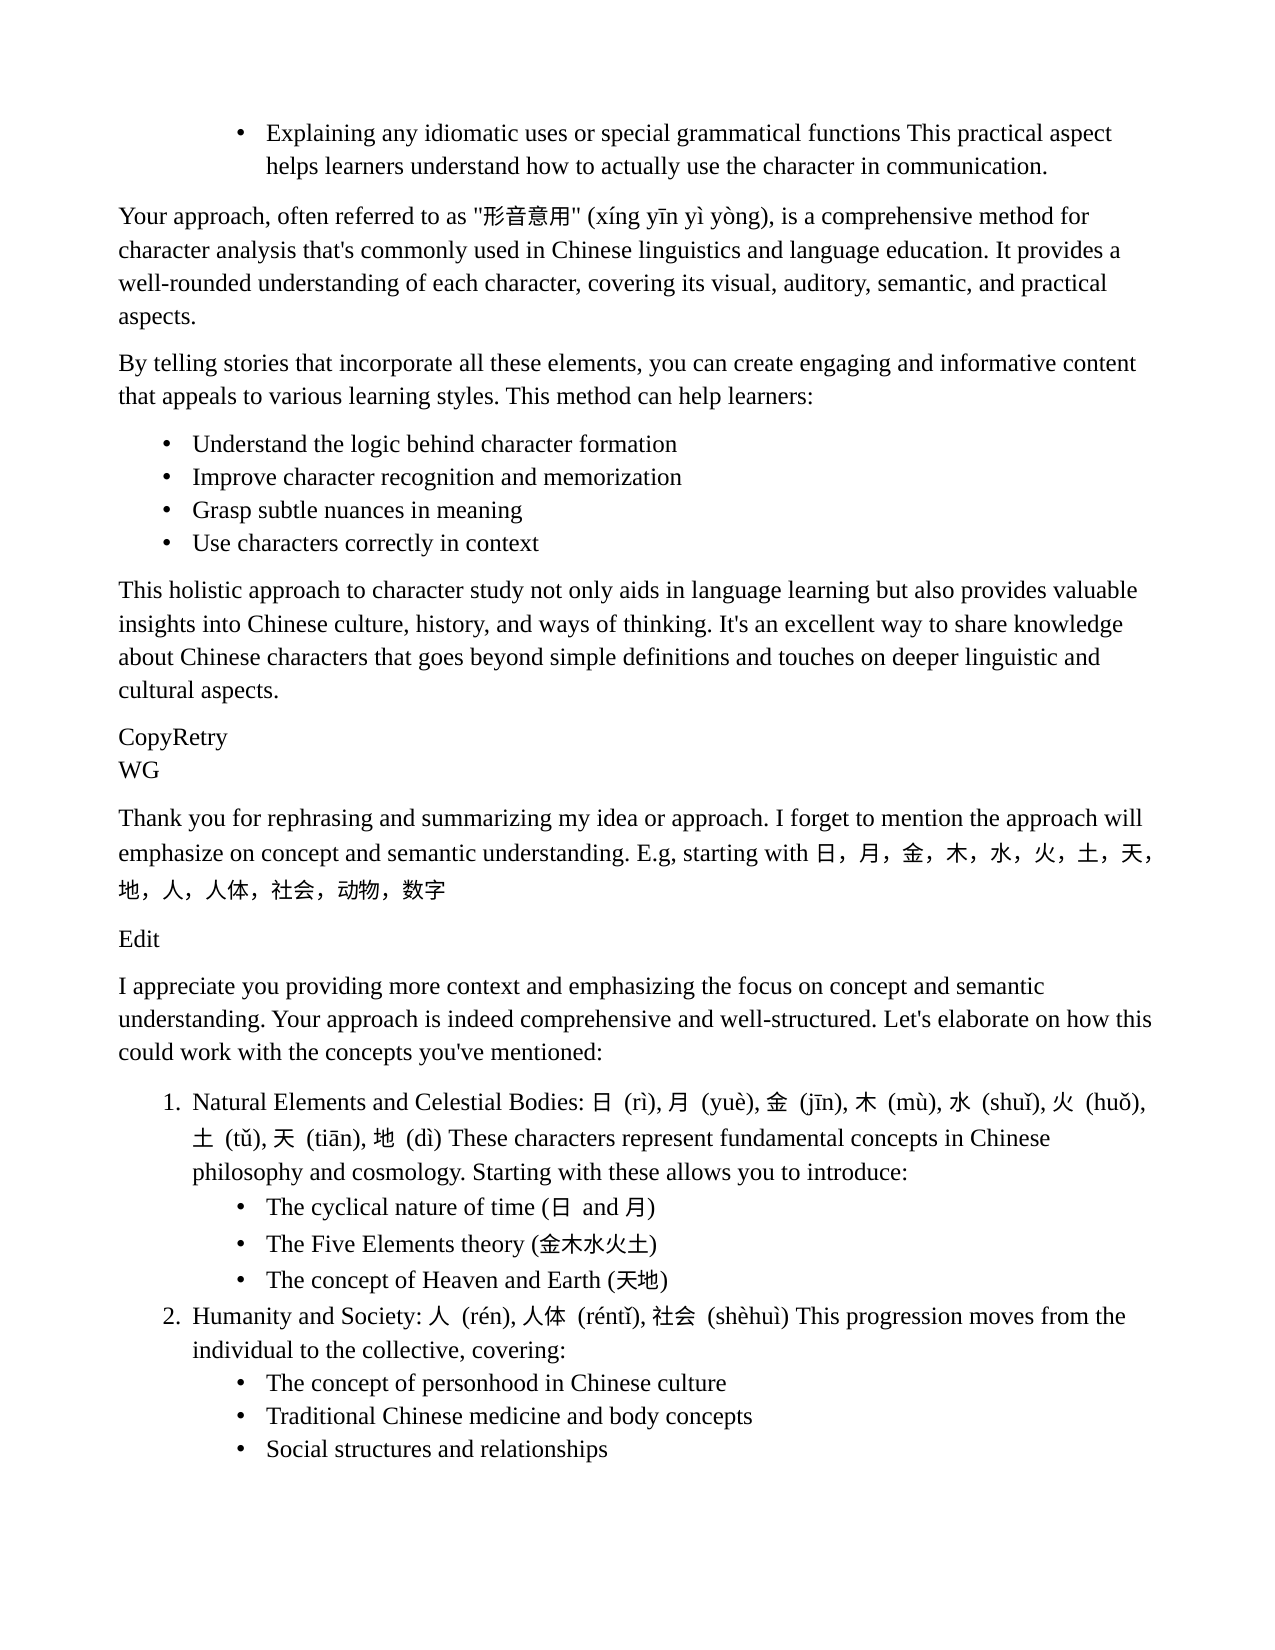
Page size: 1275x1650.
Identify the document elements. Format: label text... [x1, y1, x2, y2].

list Improve character recognition and memorization [162, 462, 1157, 491]
list The concept of personhood in Chinese culture [236, 1368, 1157, 1397]
text WG [118, 755, 1157, 784]
list The concept of Heaven and Earth (天地) [236, 1263, 1157, 1294]
text Edit [118, 924, 1157, 952]
text Your approach, often referred to as "形音意用" (xíng yīn yì yòng), is a comprehensive method for character analysis that's commonly used in Chinese linguistics and language education. It provides a well-rounded understanding of each character, covering its visual, auditory, semantic, and practical aspects. [118, 199, 1157, 329]
list Natural Elements and Celestial Bodies: 日 (rì), 月 (yuè), 金 (jīn), 木 (mù), 水 (shuǐ), 火 (huǒ), 土 (tǔ), 天 (tiān), 地 (dì) These characters represent fundamental concepts in Chinese philosophy and cosmology. Starting with these allows you to introduce: [162, 1085, 1157, 1186]
list Social structures and relationships [236, 1434, 1157, 1463]
text I appreciate you providing more context and emphasizing the focus on concept and semantic understanding. Your approach is indeed comprehensive and well-structured. Let's elaborate on how this could work with the concepts you've mentioned: [118, 971, 1157, 1066]
text CopyRetry [118, 722, 1157, 751]
list Traditional Chinese medicine and body concepts [236, 1401, 1157, 1430]
list The Five Elements theory (金木水火土) [236, 1227, 1157, 1258]
list Humanity and Society: 人 (rén), 人体 (réntǐ), 社会 (shèhuì) This progression moves from the individual to the collective, covering: [162, 1299, 1157, 1364]
list Understand the logic behind character formation [162, 429, 1157, 458]
list The cyclical nature of time (日 and 月) [236, 1190, 1157, 1222]
list Grasp subtle nuances in meaning [162, 495, 1157, 524]
text Thank you for rephrasing and summarizing my idea or approach. I forget to mention the approach will emphasize on concept and semantic understanding. E.g, starting with 日，月，金，木，水，火，土，天，地，人，人体，社会，动物，数字 [118, 803, 1157, 904]
text This holistic approach to character study not only aids in language learning but also provides valuable insights into Chinese culture, history, and ways of thinking. It's an excellent way to share knowledge about Chinese characters that goes beyond simple definitions and touches on deeper linguistic and cultural aspects. [118, 576, 1157, 703]
list Explaining any idiomatic uses or special grammatical functions This practical aspect helps learners understand how to actually use the character in communication. [236, 118, 1157, 180]
text By telling stories that incorporate all these elements, you can create engaging and informative content that appeals to various learning styles. This method can help learners: [118, 348, 1157, 410]
list Use characters correctly in context [162, 528, 1157, 557]
